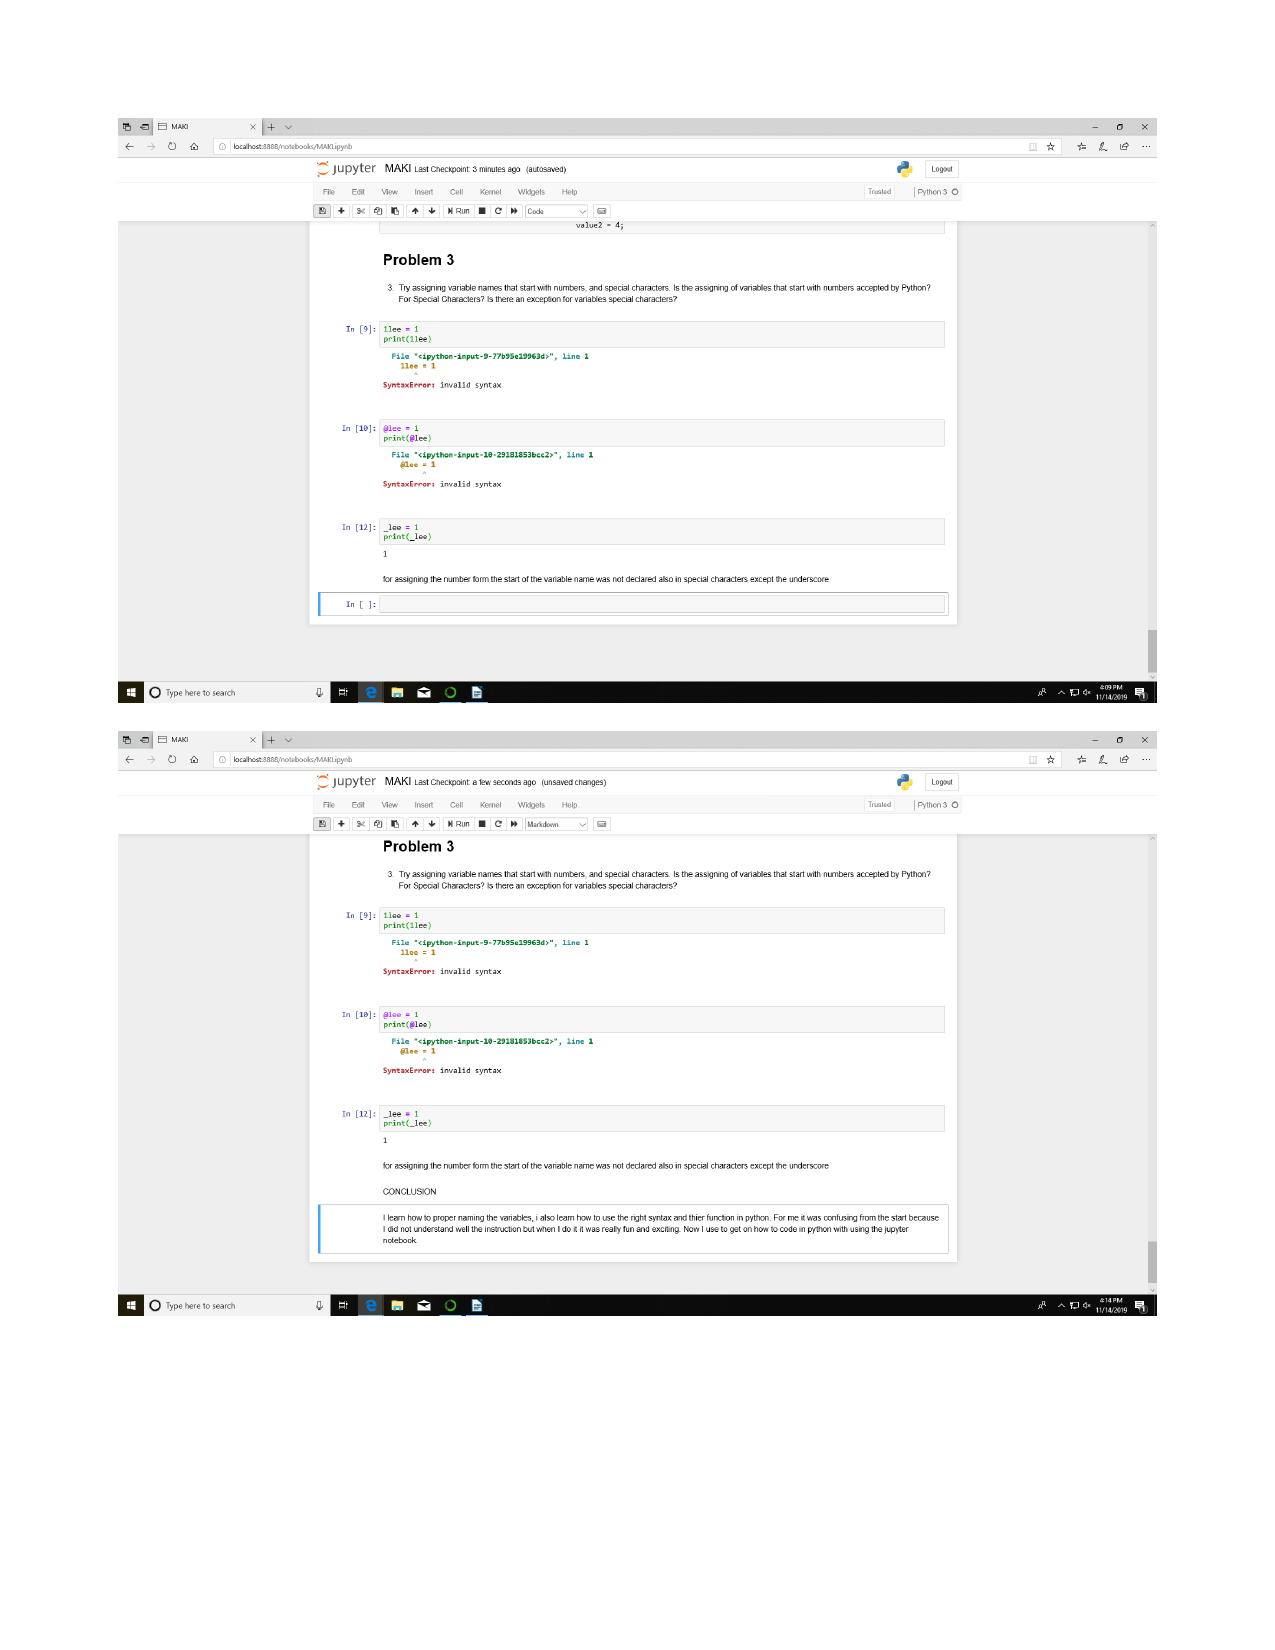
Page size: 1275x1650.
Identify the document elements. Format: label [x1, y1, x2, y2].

picture [118, 731, 1157, 1316]
picture [118, 118, 1157, 703]
